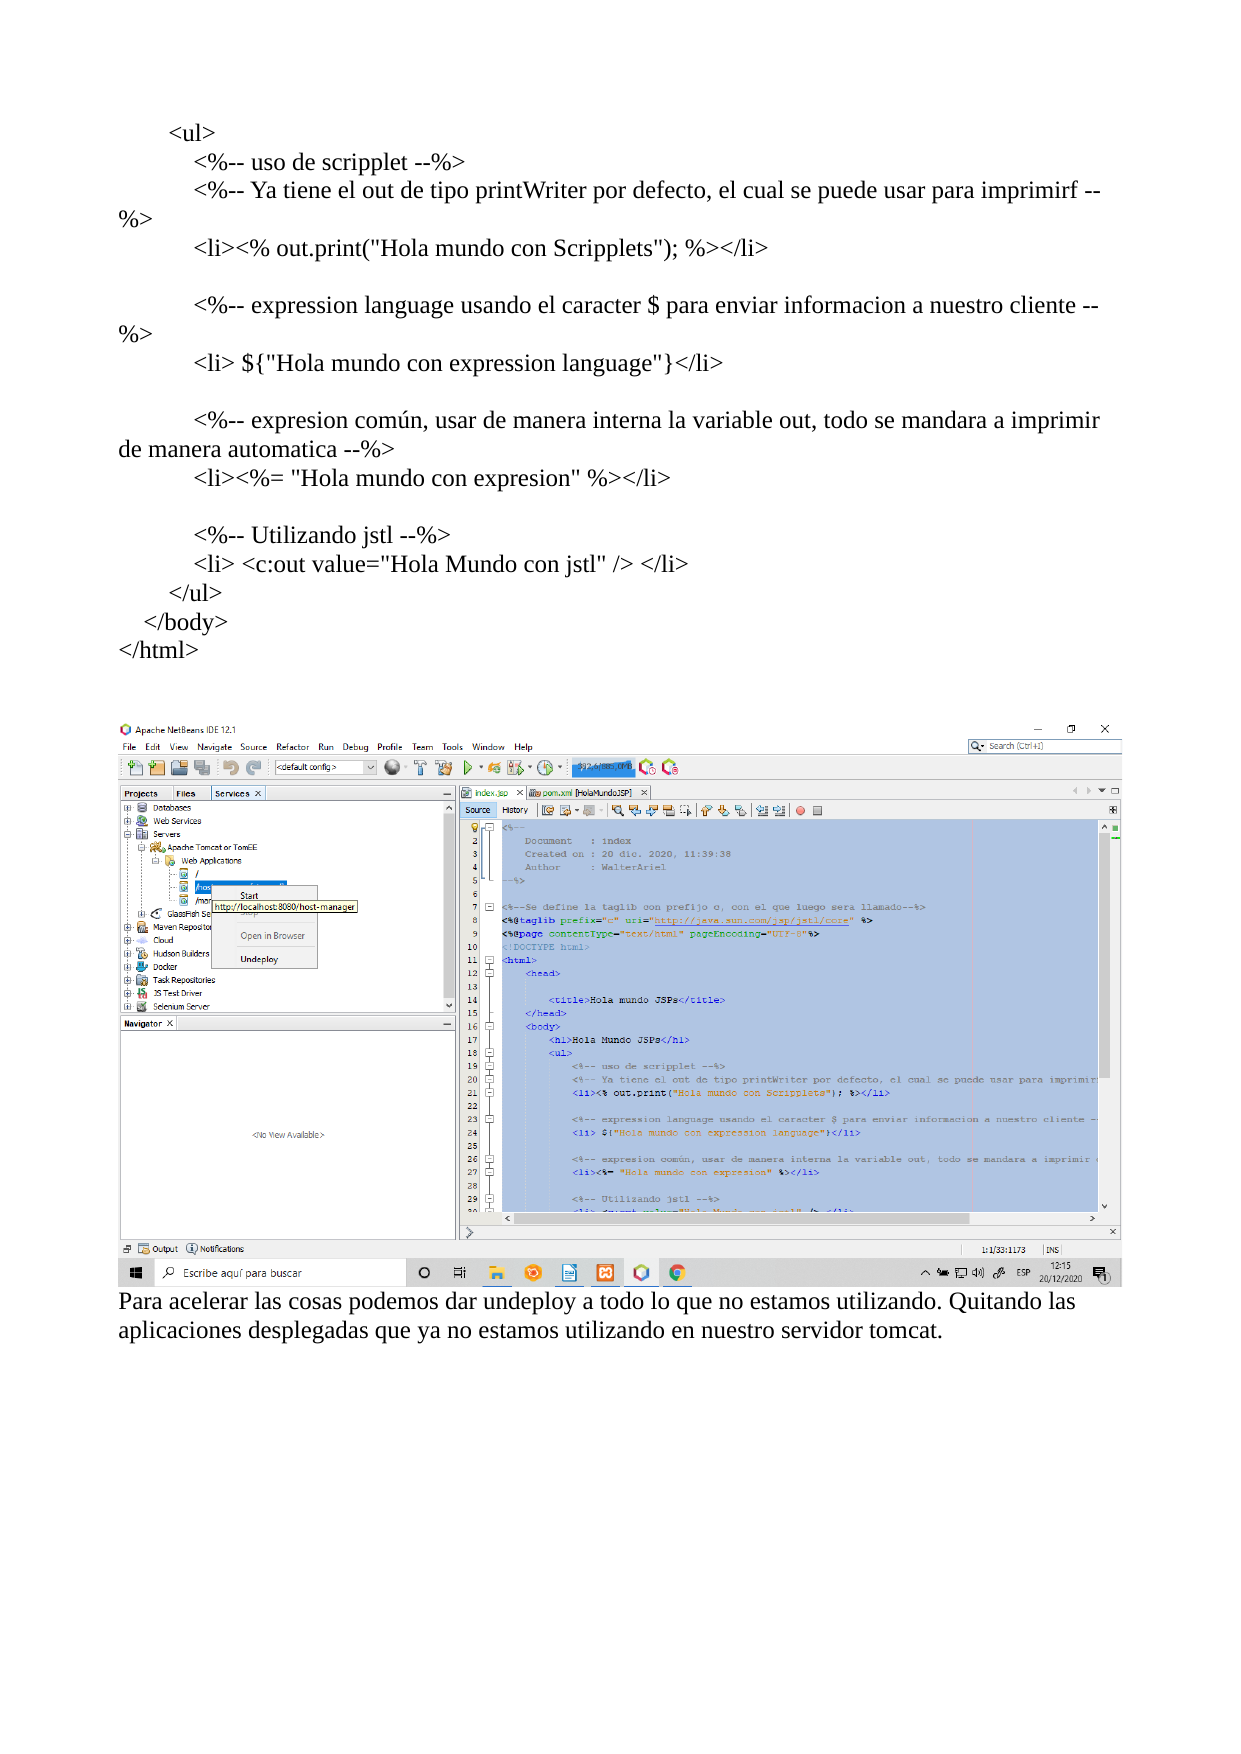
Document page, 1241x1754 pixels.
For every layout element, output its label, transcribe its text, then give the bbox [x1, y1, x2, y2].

text <%-- expresion común, usar de manera interna la variable out, todo se mandara a imprimir de manera automatica --%> [118, 406, 1122, 463]
text <ul> [118, 118, 1122, 147]
text </body> [118, 607, 1122, 636]
text <%-- Utilizando jstl --%> [118, 521, 1122, 549]
text <li><% out.print("Hola mundo con Scripplets"); %></li> [118, 233, 1122, 262]
picture [118, 721, 1123, 1287]
text <%-- Ya tiene el out de tipo printWriter por defecto, el cual se puede usar para imprimirf --%> [118, 176, 1122, 233]
text Para acelerar las cosas podemos dar undeploy a todo lo que no estamos utilizando. Quitando las aplicaciones desplegadas que ya no estamos utilizando en nuestro servidor tomcat. [118, 1287, 1122, 1344]
text </ul> [118, 578, 1122, 607]
text </html> [118, 636, 1122, 664]
text <li><%= "Hola mundo con expresion" %></li> [118, 463, 1122, 492]
text <li> ${"Hola mundo con expression language"}</li> [118, 348, 1122, 377]
text <%-- uso de scripplet --%> [118, 147, 1122, 176]
text <%-- expression language usando el caracter $ para enviar informacion a nuestro cliente --%> [118, 291, 1122, 348]
text <li> <c:out value="Hola Mundo con jstl" /> </li> [118, 549, 1122, 578]
